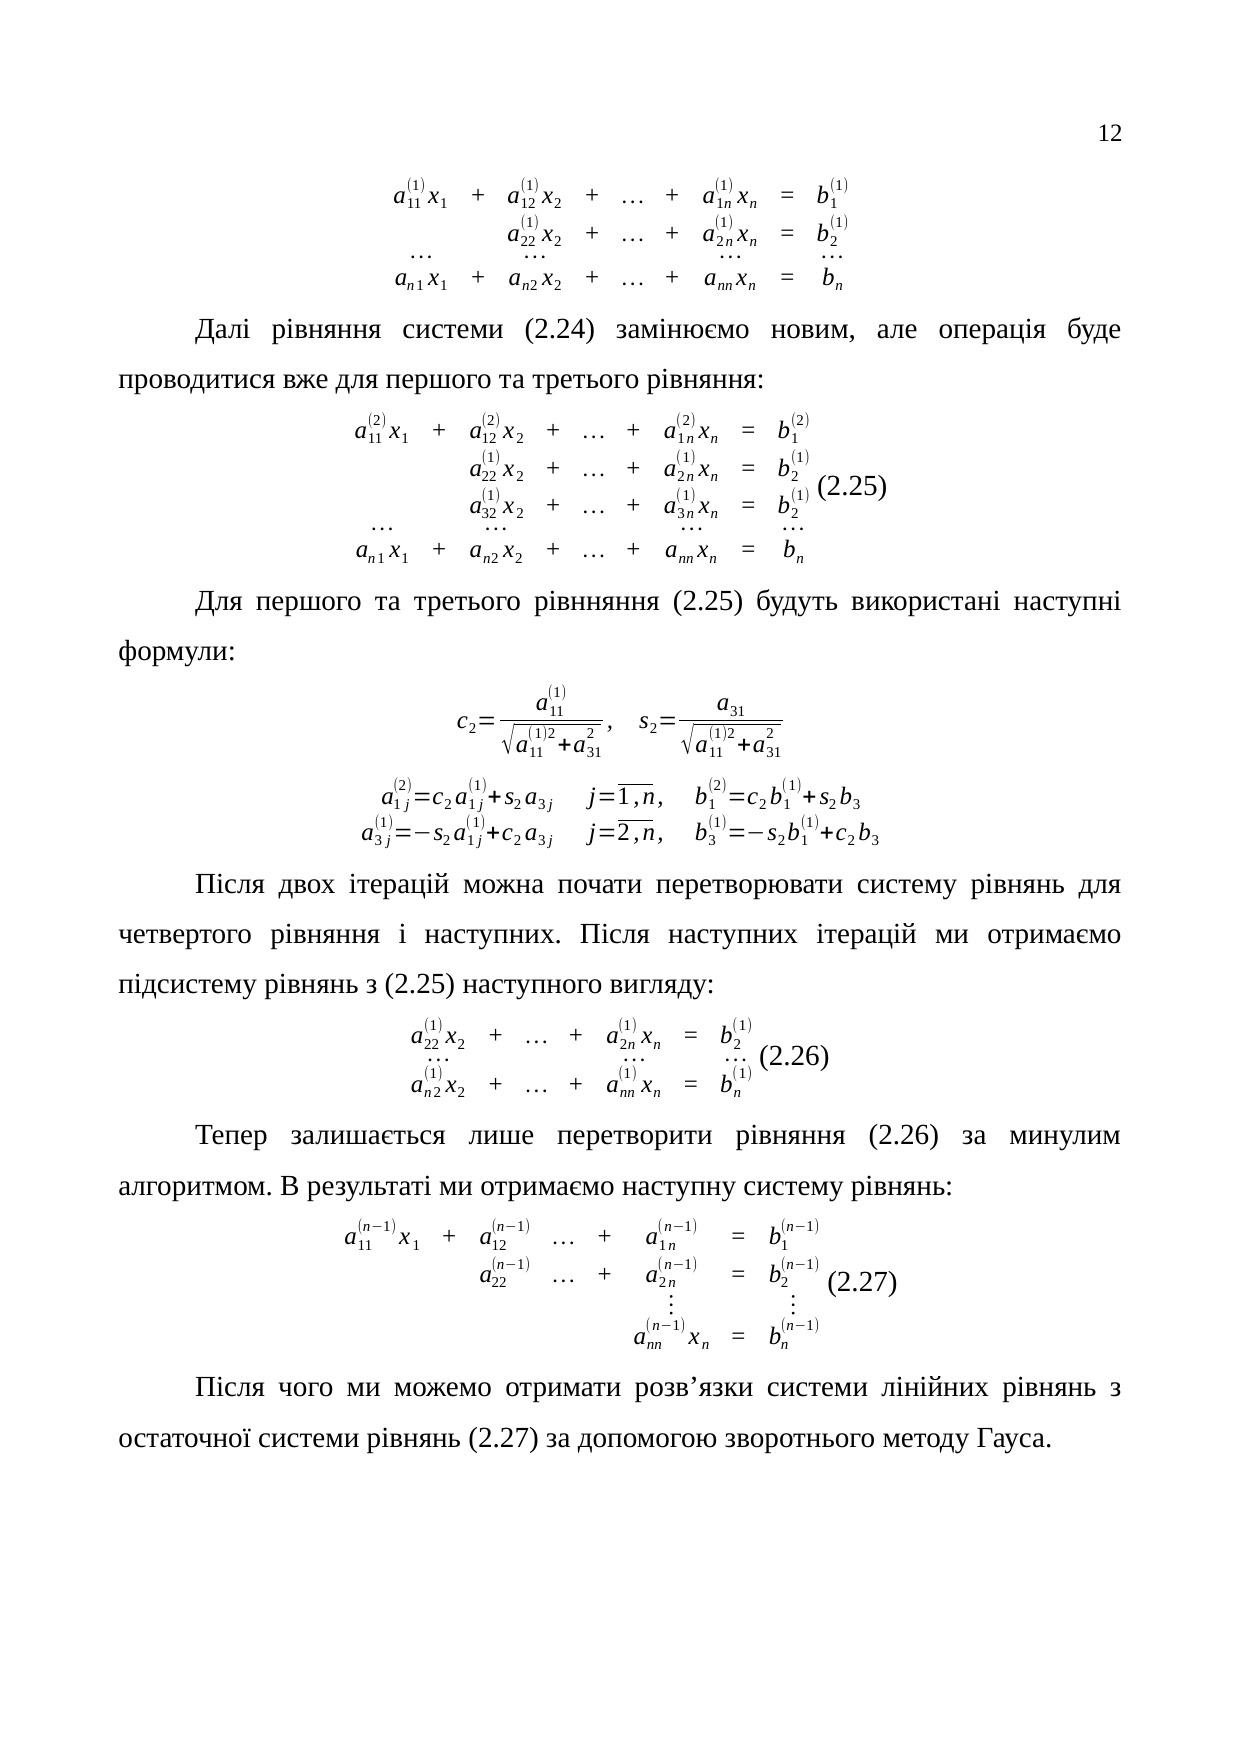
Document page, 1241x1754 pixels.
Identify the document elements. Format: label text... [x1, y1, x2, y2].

text Для першого та третього рівнняння (2.25) будуть використані наступні формули: [118, 583, 1122, 667]
text Після чого ми можемо отримати розв’язки системи лінійних рівнянь з остаточної системи рівнянь (2.27) за допомогою зворотнього методу Гауса. [118, 1369, 1122, 1453]
text Тепер залишається лише перетворити рівняння (2.26) за минулим алгоритмом. В результаті ми отримаємо наступну систему рівнянь: [118, 1117, 1122, 1201]
text Після двох ітерацій можна почати перетворювати систему рівнянь для четвертого рівняння і наступних. Після наступних ітерацій ми отримаємо підсистему рівнянь з (2.25) наступного вигляду: [118, 866, 1122, 1000]
text (2.26) [118, 1017, 1122, 1101]
text (2.27) [118, 1218, 1122, 1353]
text (2.25) [118, 412, 1122, 566]
text Далі рівняння системи (2.24) замінюємо новим, але операція буде проводитися вже для першого та третього рівняння: [118, 311, 1122, 395]
